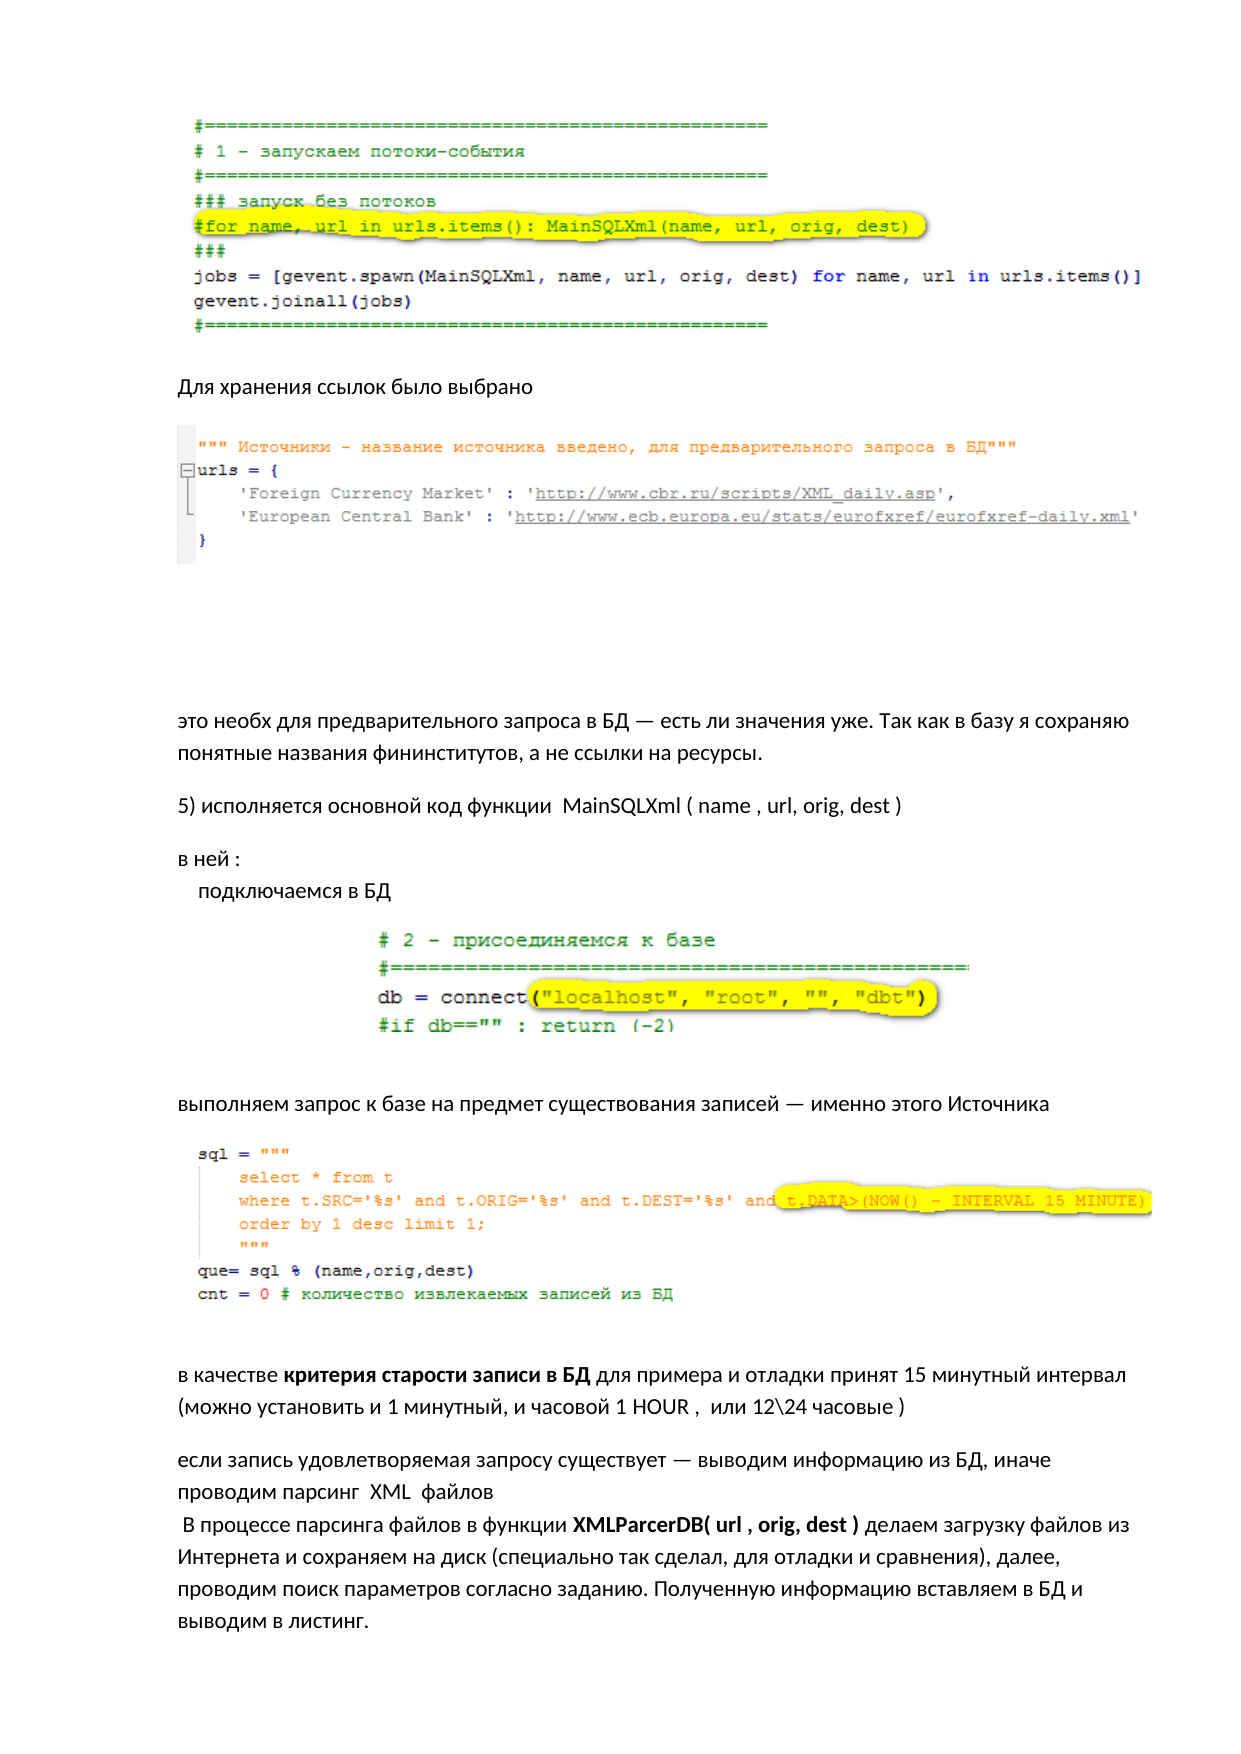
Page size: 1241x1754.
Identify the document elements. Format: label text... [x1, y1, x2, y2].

picture [177, 425, 1152, 564]
text в качестве критерия старости записи в БД для примера и отладки принят 15 минутный интервал (можно установить и 1 минутный, и часовой 1 HOUR , или 12\24 часовые ) [177, 1360, 1152, 1420]
text выполняем запрос к базе на предмет существования записей — именно этого Источника [177, 1089, 1152, 1117]
text 5) исполняется основной код функции MainSQLXml ( name , url, orig, dest ) [177, 791, 1152, 819]
picture [177, 118, 1152, 337]
text в ней : подключаемся в БД [177, 844, 1152, 904]
text если запись удовлетворяемая запросу существует — выводим информацию из БД, иначе проводим парсинг XML файлов В процессе парсинга файлов в функции XMLParcerDB( url , orig, dest ) делаем загрузку файлов из Интернета и сохраняем на диск (специально так сделал, для отладки и сравнения), далее, проводим поиск параметров согласно заданию. Полученную информацию вставляем в БД и выводим в листинг. [177, 1445, 1152, 1634]
picture [359, 929, 969, 1032]
text Для хранения ссылок было выбрано [177, 337, 1152, 401]
text это необх для предварительного запроса в БД — есть ли значения уже. Так как в базу я сохраняю понятные названия фининститутов, а не ссылки на ресурсы. [177, 706, 1152, 766]
picture [177, 1141, 1152, 1303]
